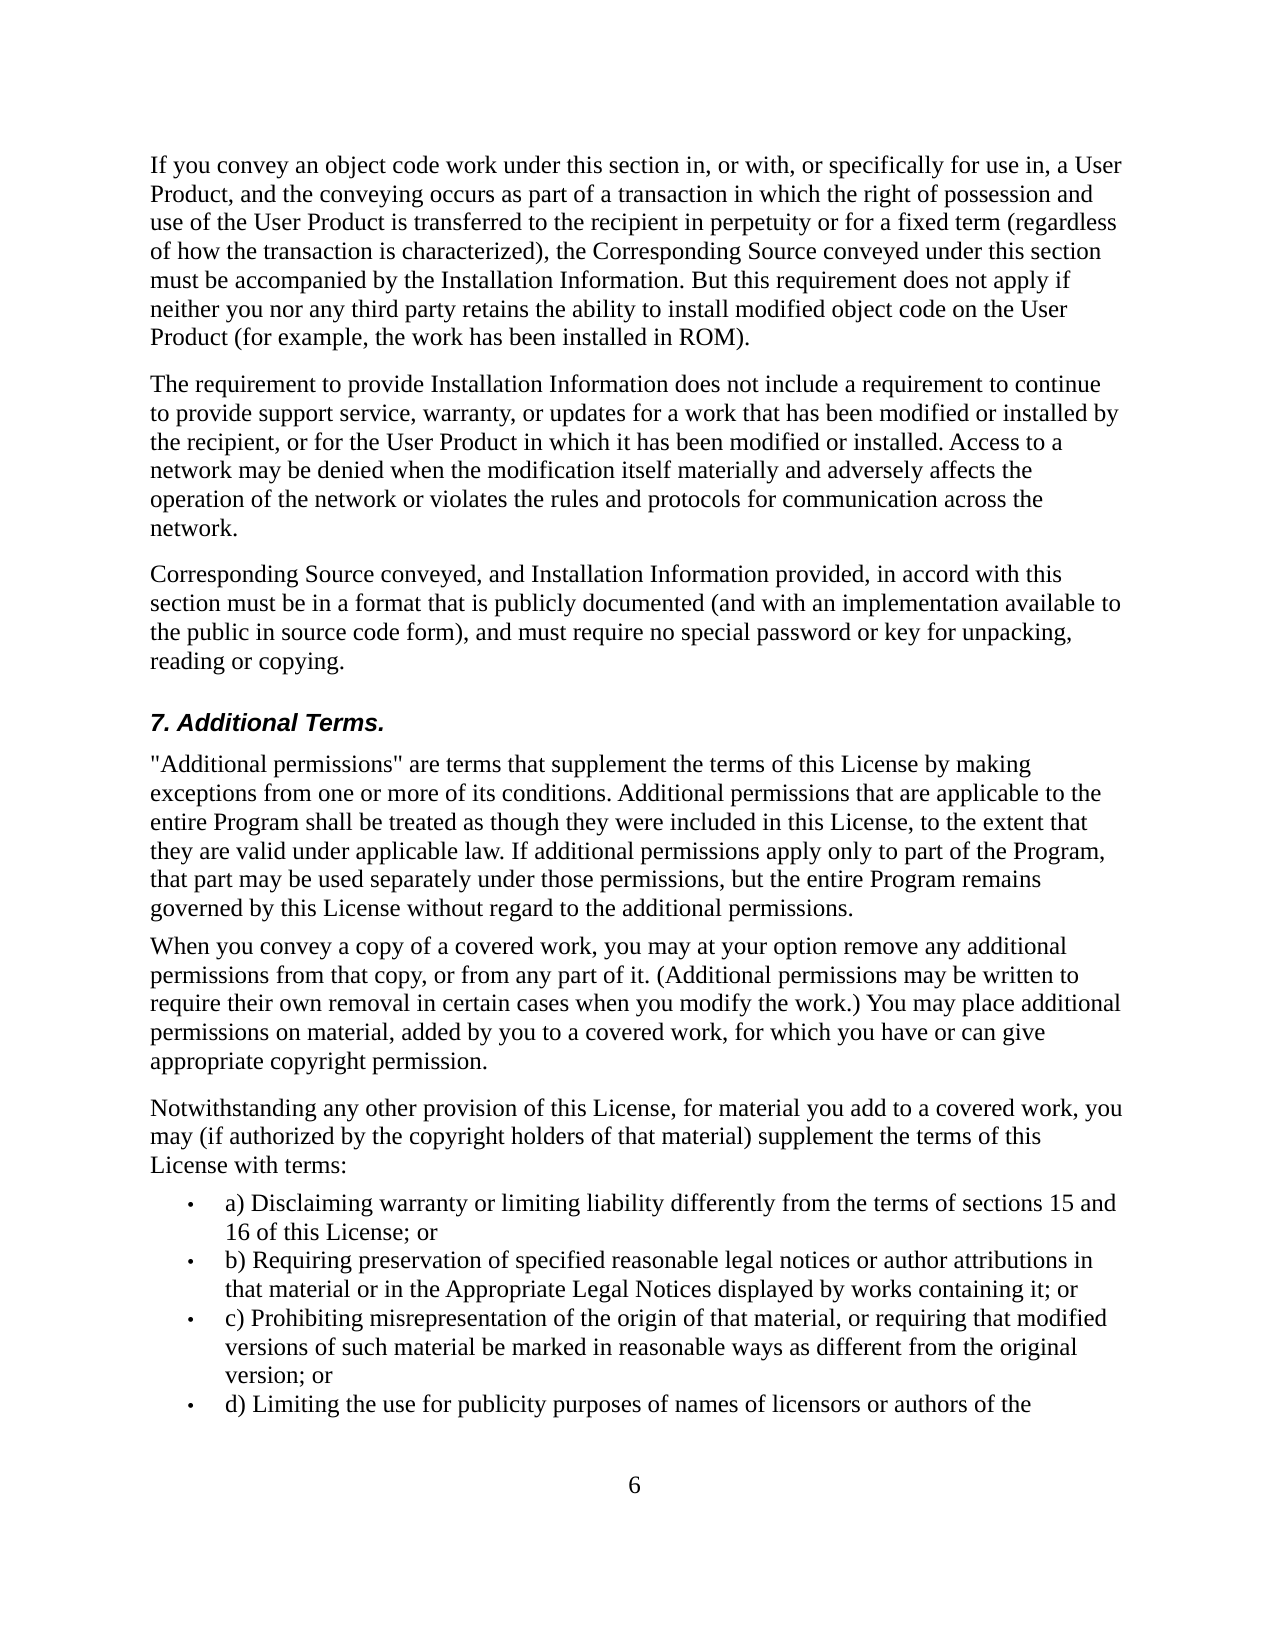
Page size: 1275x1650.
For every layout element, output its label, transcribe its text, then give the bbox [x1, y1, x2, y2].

list b) Requiring preservation of specified reasonable legal notices or author attributions in that material or in the Appropriate Legal Notices displayed by works containing it; or [187, 1245, 1125, 1303]
text When you convey a copy of a covered work, you may at your option remove any additional permissions from that copy, or from any part of it. (Additional permissions may be written to require their own removal in certain cases when you modify the work.) You may place additional permissions on material, added by you to a covered work, for which you have or can give appropriate copyright permission. [150, 931, 1125, 1075]
list a) Disclaiming warranty or limiting liability differently from the terms of sections 15 and 16 of this License; or [187, 1188, 1125, 1245]
list c) Prohibiting misrepresentation of the origin of that material, or requiring that modified versions of such material be marked in reasonable ways as different from the original version; or [187, 1303, 1125, 1389]
text Notwithstanding any other provision of this License, for material you add to a covered work, you may (if authorized by the copyright holders of that material) supplement the terms of this License with terms: [150, 1093, 1125, 1179]
text The requirement to provide Installation Information does not include a requirement to continue to provide support service, warranty, or updates for a work that has been modified or installed by the recipient, or for the User Product in which it has been modified or installed. Access to a network may be denied when the modification itself materially and adversely affects the operation of the network or violates the rules and protocols for communication across the network. [150, 369, 1125, 542]
text Corresponding Source conveyed, and Installation Information provided, in accord with this section must be in a format that is publicly documented (and with an implementation available to the public in source code form), and must require no special password or key for unpacking, reading or copying. [150, 559, 1125, 674]
list d) Limiting the use for publicity purposes of names of licensors or authors of the [187, 1389, 1125, 1418]
text "Additional permissions" are terms that supplement the terms of this License by making exceptions from one or more of its conditions. Additional permissions that are applicable to the entire Program shall be treated as though they were included in this License, to the extent that they are valid under applicable law. If additional permissions apply only to part of the Program, that part may be used separately under those permissions, but the entire Program remains governed by this License without regard to the additional permissions. [150, 749, 1125, 922]
subtitle 7. Additional Terms. [150, 708, 1125, 737]
text If you convey an object code work under this section in, or with, or specifically for use in, a User Product, and the conveying occurs as part of a transaction in which the right of possession and use of the User Product is transferred to the recipient in perpetuity or for a fixed term (regardless of how the transaction is characterized), the Corresponding Source conveyed under this section must be accompanied by the Installation Information. But this requirement does not apply if neither you nor any third party retains the ability to install modified object code on the User Product (for example, the work has been installed in ROM). [150, 150, 1125, 351]
